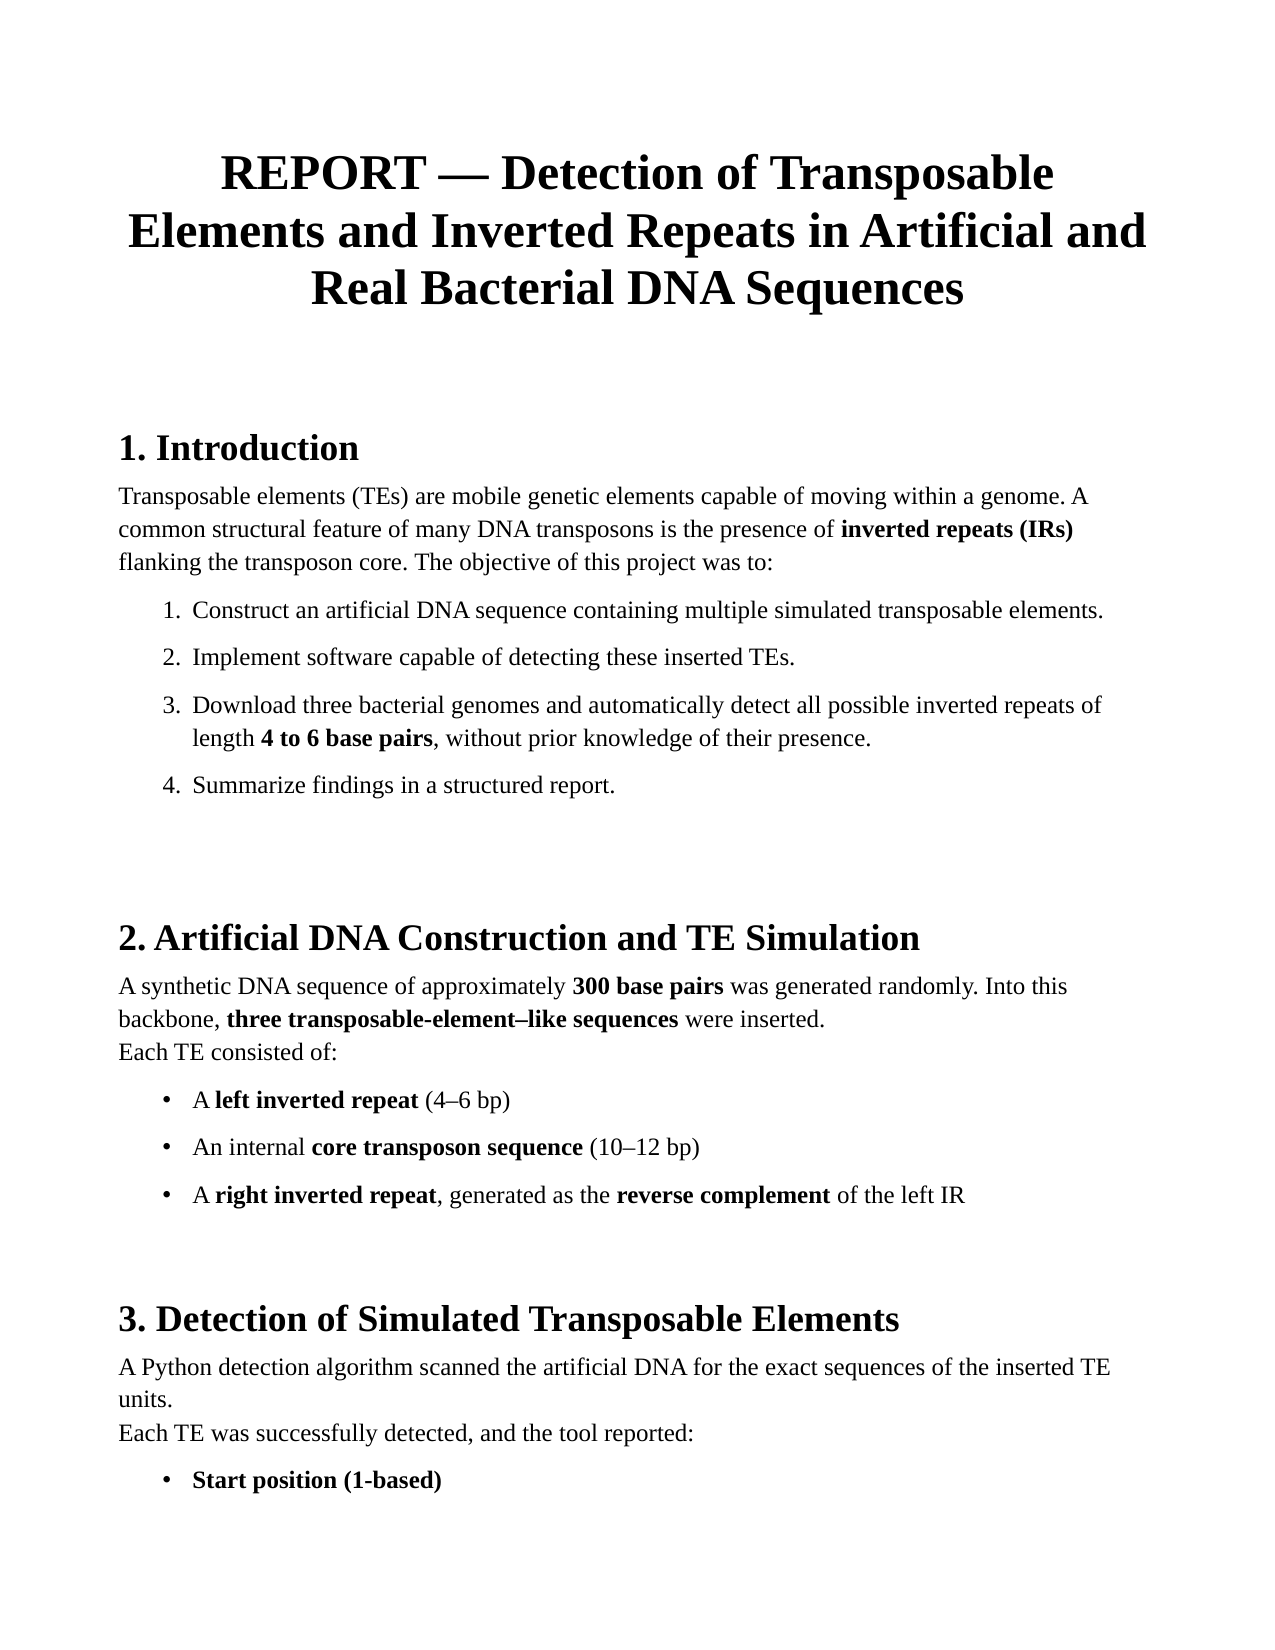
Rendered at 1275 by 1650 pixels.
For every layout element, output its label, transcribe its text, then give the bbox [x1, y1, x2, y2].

list A right inverted repeat, generated as the reverse complement of the left IR [162, 1180, 1157, 1209]
text A Python detection algorithm scanned the artificial DNA for the exact sequences of the inserted TE units. Each TE was successfully detected, and the tool reported: [118, 1352, 1157, 1446]
list An internal core transposon sequence (10–12 bp) [162, 1132, 1157, 1161]
subtitle REPORT — Detection of Transposable Elements and Inverted Repeats in Artificial and Real Bacterial DNA Sequences [118, 143, 1157, 316]
list Implement software capable of detecting these inserted TEs. [162, 642, 1157, 671]
subtitle 2. Artificial DNA Construction and TE Simulation [118, 915, 1157, 958]
list Start position (1-based) [162, 1465, 1157, 1494]
list Summarize findings in a structured report. [162, 771, 1157, 799]
list Download three bacterial genomes and automatically detect all possible inverted repeats of length 4 to 6 base pairs, without prior knowledge of their presence. [162, 690, 1157, 752]
subtitle 3. Detection of Simulated Transposable Elements [118, 1296, 1157, 1339]
subtitle 1. Introduction [118, 425, 1157, 468]
list A left inverted repeat (4–6 bp) [162, 1085, 1157, 1113]
list Construct an artificial DNA sequence containing multiple simulated transposable elements. [162, 595, 1157, 623]
text Transposable elements (TEs) are mobile genetic elements capable of moving within a genome. A common structural feature of many DNA transposons is the presence of inverted repeats (IRs) flanking the transposon core. The objective of this project was to: [118, 481, 1157, 576]
text A synthetic DNA sequence of approximately 300 base pairs was generated randomly. Into this backbone, three transposable-element–like sequences were inserted. Each TE consisted of: [118, 971, 1157, 1066]
